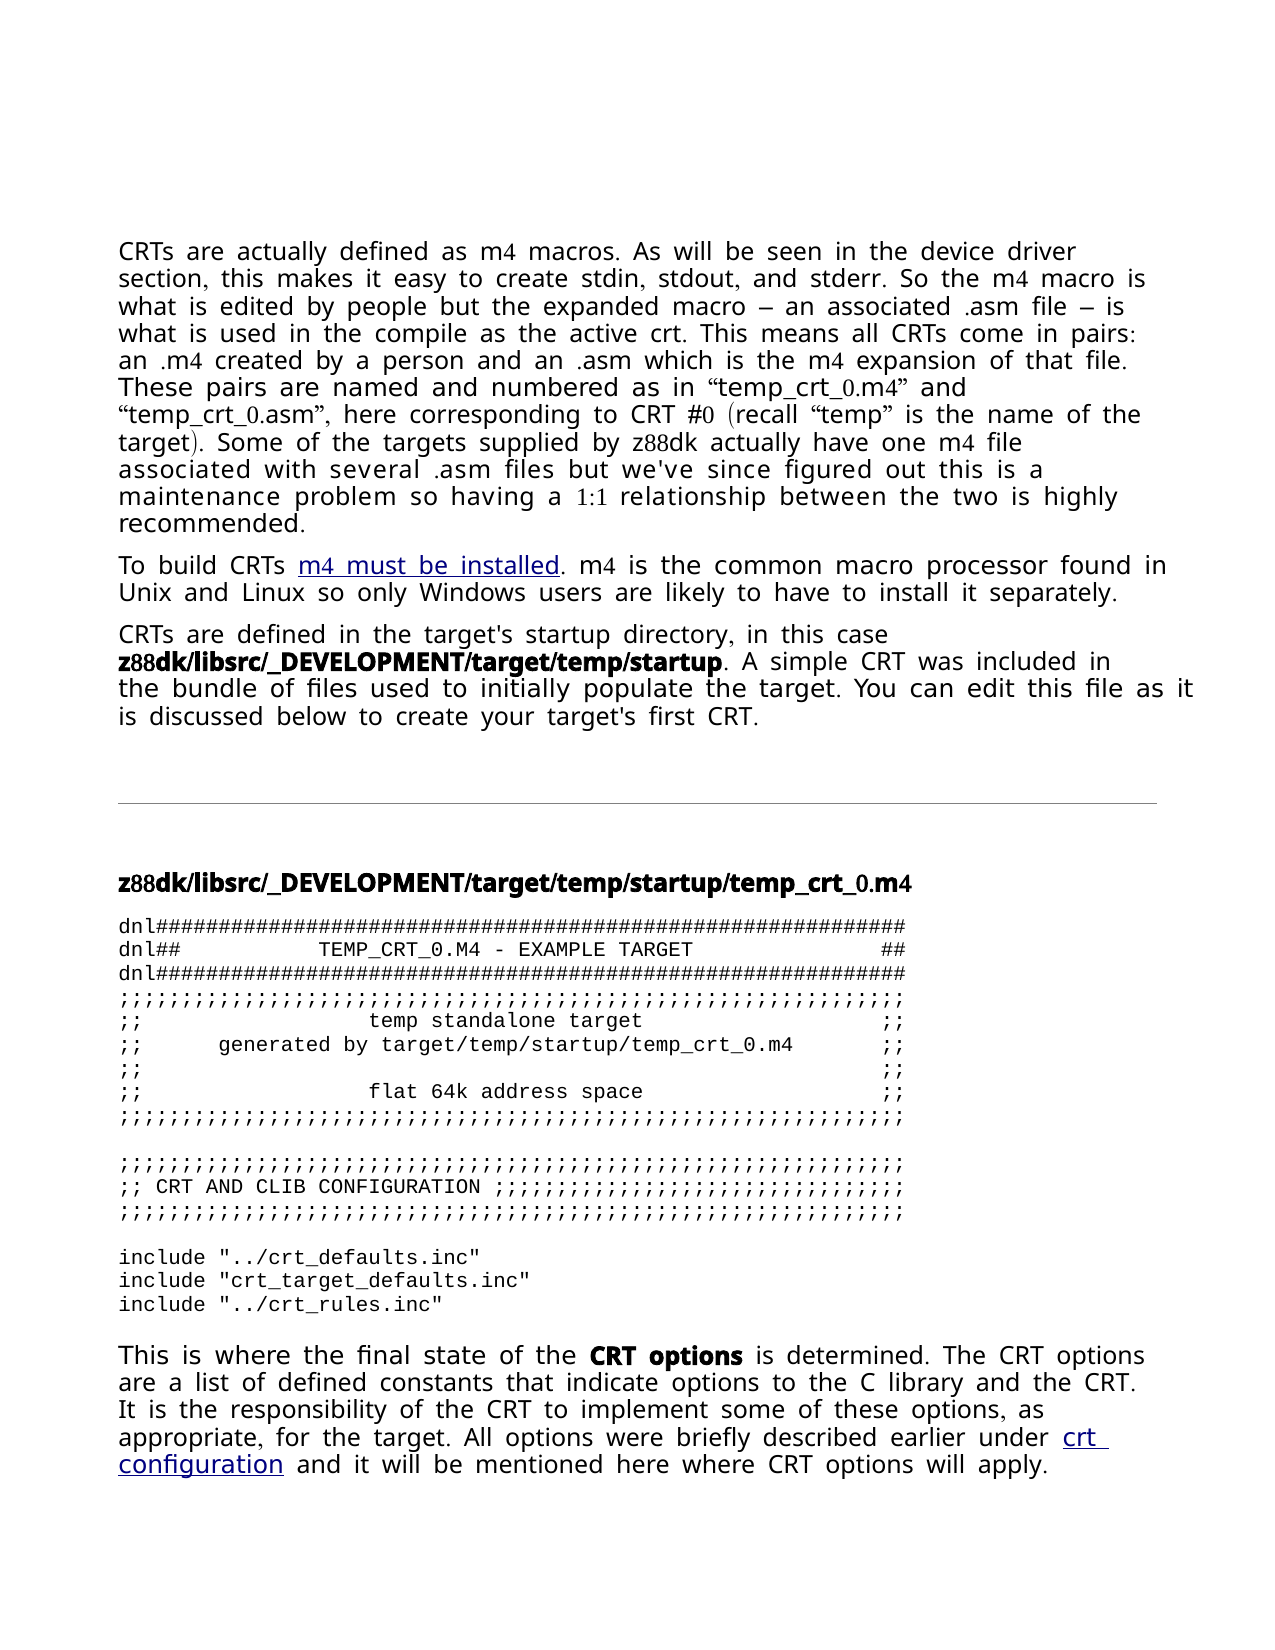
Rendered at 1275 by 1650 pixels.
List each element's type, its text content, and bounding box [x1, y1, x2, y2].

text dnl############################################################ [118, 916, 1157, 939]
text ;; temp standalone target ;; [118, 1010, 1157, 1034]
text ;;;;;;;;;;;;;;;;;;;;;;;;;;;;;;;;;;;;;;;;;;;;;;;;;;;;;;;;;;;;;;; [118, 1199, 1157, 1223]
text ;; ;; [118, 1058, 1157, 1081]
text This is where the final state of the CRT options is determined. The CRT options are a list of defined constants that indicate options to the C library and the CRT. It is the responsibility of the CRT to implement some of these options, as appropriate, for the target. All options were briefly described earlier under crt configuration and it will be mentioned here where CRT options will apply. [118, 1347, 1157, 1479]
text CRTs are defined in the target's startup directory, in this case z88dk/libsrc/_DEVELOPMENT/target/temp/startup. A simple CRT was included in the bundle of files used to initially populate the target. You can edit this file as it is discussed below to create your target's first CRT. [118, 626, 1157, 730]
text include "crt_target_defaults.inc" [118, 1271, 1157, 1294]
text CRTs are actually defined as m4 macros. As will be seen in the device driver section, this makes it easy to create stdin, stdout, and stderr. So the m4 macro is what is edited by people but the expanded macro – an associated .asm file – is what is used in the compile as the active crt. This means all CRTs come in pairs: an .m4 created by a person and an .asm which is the m4 expansion of that file. These pairs are named and numbered as in “temp_crt_0.m4” and “temp_crt_0.asm”, here corresponding to CRT #0 (recall “temp” is the name of the target). Some of the targets supplied by z88dk actually have one m4 file associated with several .asm files but we've since figured out this is a maintenance problem so having a 1:1 relationship between the two is highly recommended. [118, 243, 1157, 538]
text ;;;;;;;;;;;;;;;;;;;;;;;;;;;;;;;;;;;;;;;;;;;;;;;;;;;;;;;;;;;;;;; [118, 1105, 1157, 1129]
text dnl## TEMP_CRT_0.M4 - EXAMPLE TARGET ## [118, 939, 1157, 963]
text z88dk/libsrc/_DEVELOPMENT/target/temp/startup/temp_crt_0.m4 [118, 874, 1157, 897]
text ;;;;;;;;;;;;;;;;;;;;;;;;;;;;;;;;;;;;;;;;;;;;;;;;;;;;;;;;;;;;;;; [118, 1152, 1157, 1176]
text include "../crt_defaults.inc" [118, 1247, 1157, 1271]
text include "../crt_rules.inc" [118, 1294, 1157, 1318]
text To build CRTs m4 must be installed. m4 is the common macro processor found in Unix and Linux so only Windows users are likely to have to install it separately. [118, 557, 1157, 607]
text dnl############################################################ [118, 963, 1157, 987]
text ;; CRT AND CLIB CONFIGURATION ;;;;;;;;;;;;;;;;;;;;;;;;;;;;;;;;; [118, 1176, 1157, 1199]
text ;; generated by target/temp/startup/temp_crt_0.m4 ;; [118, 1034, 1157, 1058]
text ;;;;;;;;;;;;;;;;;;;;;;;;;;;;;;;;;;;;;;;;;;;;;;;;;;;;;;;;;;;;;;; [118, 987, 1157, 1010]
text ;; flat 64k address space ;; [118, 1081, 1157, 1105]
